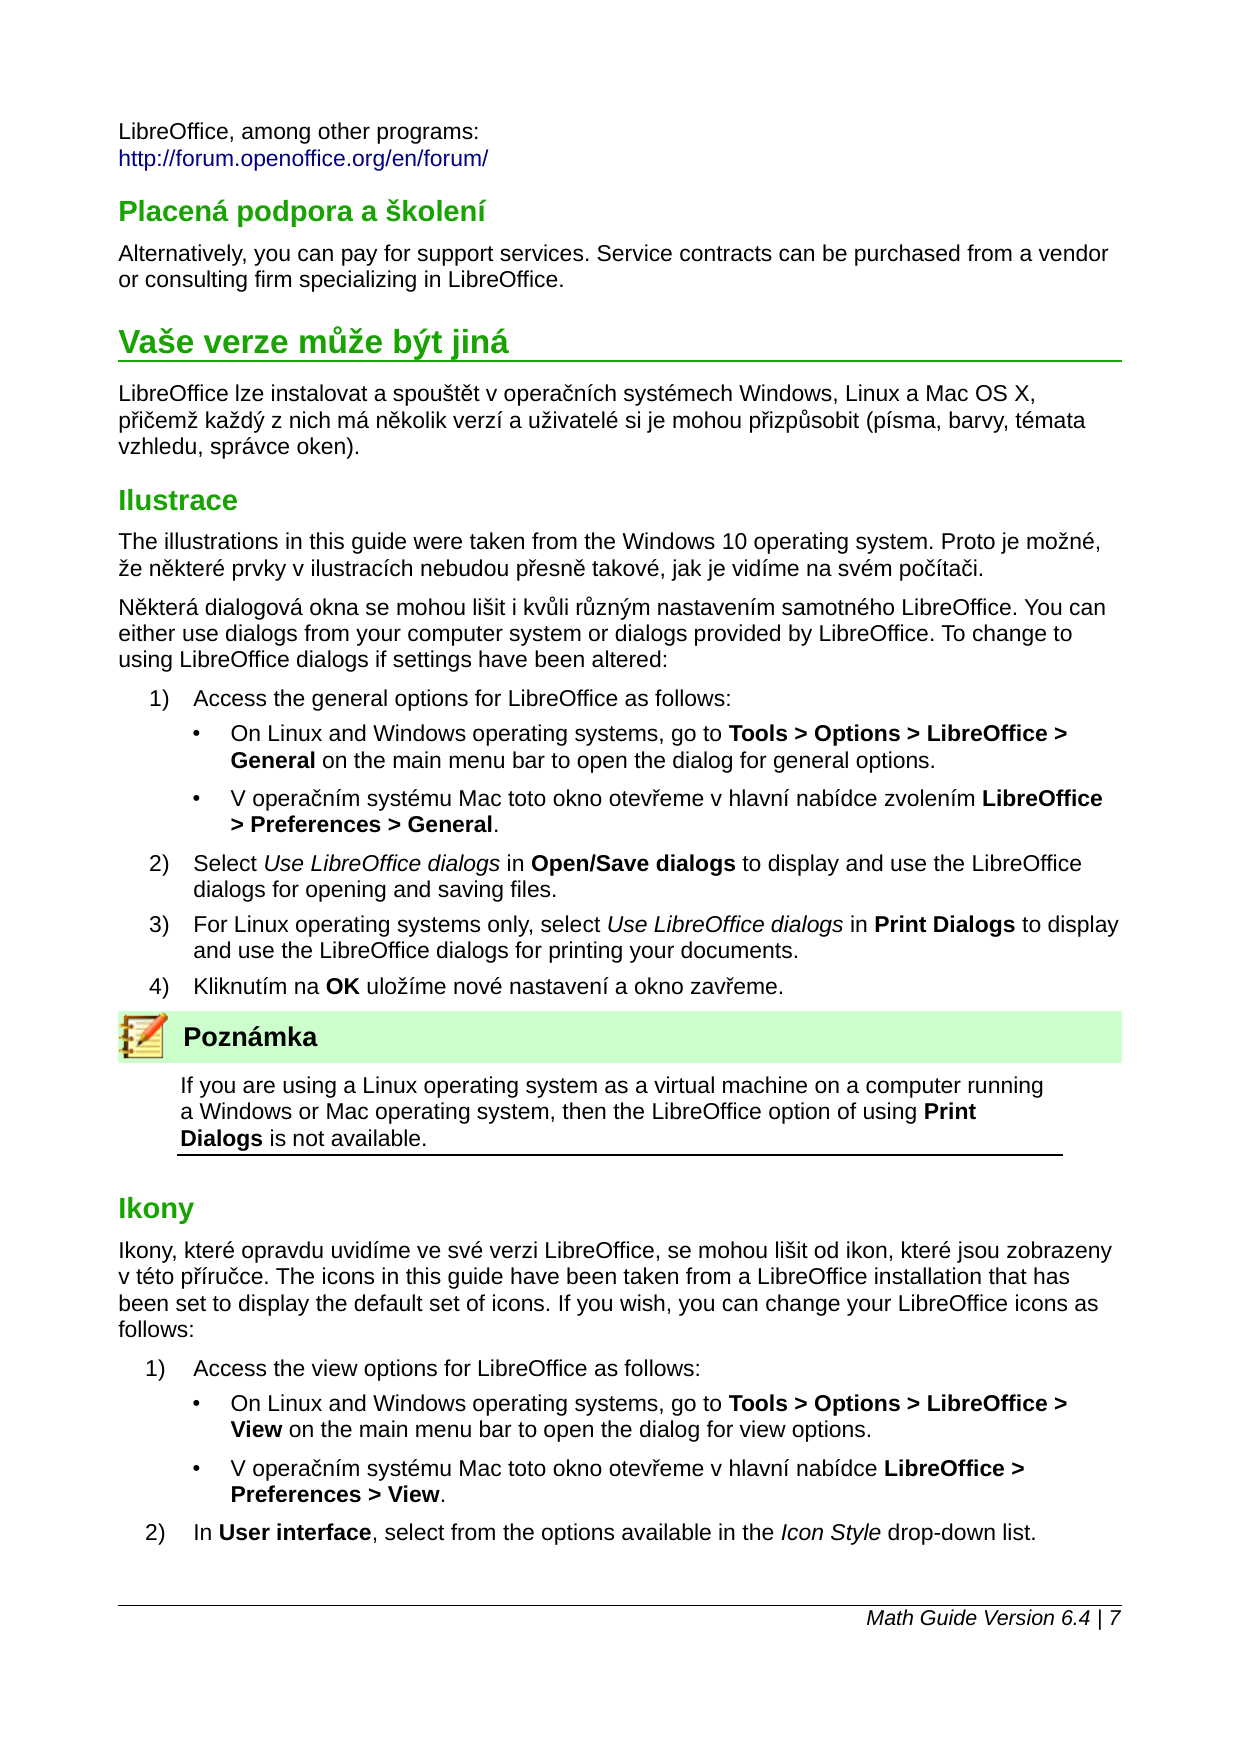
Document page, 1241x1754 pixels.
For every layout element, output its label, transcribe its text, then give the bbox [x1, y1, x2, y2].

subtitle Vaše verze může být jiná [118, 322, 1122, 360]
text Alternatively, you can pay for support services. Service contracts can be purchased from a vendor or consulting firm specializing in LibreOffice. [118, 240, 1122, 292]
list For Linux operating systems only, select Use LibreOffice dialogs in Print Dialogs to display and use the LibreOffice dialogs for printing your documents. [169, 911, 1122, 964]
text Některá dialogová okna se mohou lišit i kvůli různým nastavením samotného LibreOffice. You can either use dialogs from your computer system or dialogs provided by LibreOffice. To change to using LibreOffice dialogs if settings have been altered: [118, 593, 1122, 672]
picture [119, 1011, 170, 1062]
list Kliknutím na OK uložíme nové nastavení a okno zavřeme. [169, 973, 1122, 999]
text LibreOffice, among other programs: http://forum.openoffice.org/en/forum/ [118, 118, 1122, 171]
list Access the general options for LibreOffice as follows: [169, 685, 1122, 711]
text If you are using a Linux operating system as a virtual machine on a computer running a Windows or Mac operating system, then the LibreOffice option of using Print Dialogs is not available. [177, 1069, 1063, 1154]
list On Linux and Windows operating systems, go to Tools > Options > LibreOffice > General on the main menu bar to open the dialog for general options. [192, 720, 1122, 773]
text The illustrations in this guide were taken from the Windows 10 operating system. Proto je možné, že některé prvky v ilustracích nebudou přesně takové, jak je vidíme na svém počítači. [118, 528, 1122, 581]
subtitle Ikony [118, 1191, 1122, 1225]
text Ikony, které opravdu uvidíme ve své verzi LibreOffice, se mohou lišit od ikon, které jsou zobrazeny v této příručce. The icons in this guide have been taken from a LibreOffice installation that has been set to display the default set of icons. If you wish, you can change your LibreOffice icons as follows: [118, 1237, 1122, 1342]
subtitle Ilustrace [118, 483, 1122, 516]
list Access the view options for LibreOffice as follows: [165, 1355, 1122, 1381]
list Select Use LibreOffice dialogs in Open/Save dialogs to display and use the LibreOffice dialogs for opening and saving files. [169, 849, 1122, 902]
list V operačním systému Mac toto okno otevřeme v hlavní nabídce LibreOffice > Preferences > View. [192, 1454, 1122, 1507]
subtitle Placená podpora a školení [118, 194, 1122, 228]
list In User interface, select from the options available in the Icon Style drop-down list. [165, 1519, 1122, 1546]
text LibreOffice lze instalovat a spouštět v operačních systémech Windows, Linux a Mac OS X, přičemž každý z nich má několik verzí a uživatelé si je mohou přizpůsobit (písma, barvy, témata vzhledu, správce oken). [118, 380, 1122, 459]
subtitle Poznámka [118, 1011, 1122, 1063]
list V operačním systému Mac toto okno otevřeme v hlavní nabídce zvolením LibreOffice > Preferences > General. [192, 785, 1122, 838]
list On Linux and Windows operating systems, go to Tools > Options > LibreOffice > View on the main menu bar to open the dialog for view options. [192, 1390, 1122, 1443]
